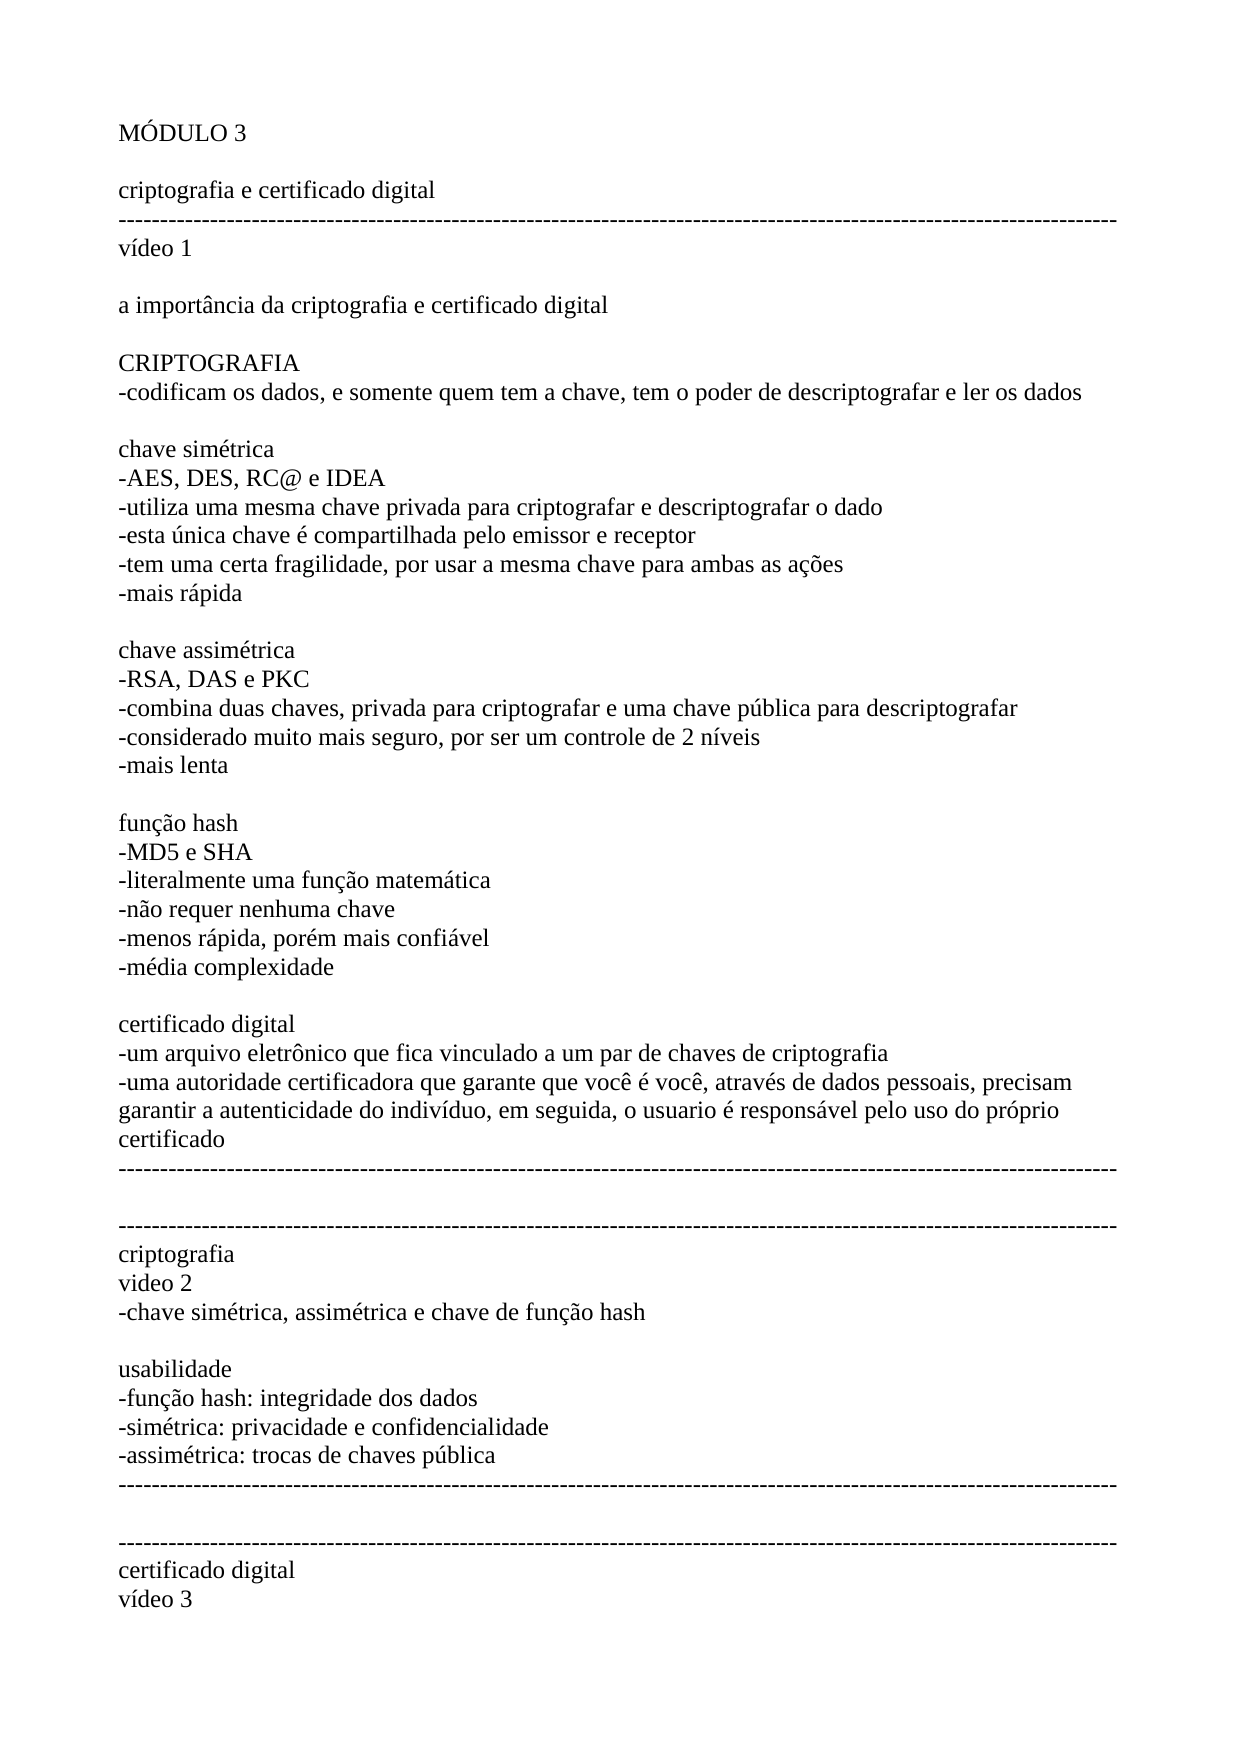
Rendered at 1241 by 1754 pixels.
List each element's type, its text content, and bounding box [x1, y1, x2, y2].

text -mais rápida [118, 578, 1122, 607]
text -combina duas chaves, privada para criptografar e uma chave pública para descriptografar [118, 693, 1122, 722]
text -considerado muito mais seguro, por ser um controle de 2 níveis [118, 722, 1122, 751]
text a importância da criptografia e certificado digital [118, 291, 1122, 319]
text -mais lenta [118, 751, 1122, 779]
text -função hash: integridade dos dados [118, 1383, 1122, 1412]
text -menos rápida, porém mais confiável [118, 923, 1122, 952]
text -codificam os dados, e somente quem tem a chave, tem o poder de descriptografar e ler os dados [118, 377, 1122, 406]
text ------------------------------------------------------------------------------------------------------------------------ [118, 1527, 1122, 1556]
text criptografia [118, 1239, 1122, 1268]
text chave simétrica [118, 434, 1122, 463]
text -não requer nenhuma chave [118, 894, 1122, 923]
text certificado digital [118, 1556, 1122, 1584]
text -tem uma certa fragilidade, por usar a mesma chave para ambas as ações [118, 549, 1122, 578]
text ------------------------------------------------------------------------------------------------------------------------ [118, 1211, 1122, 1239]
text usabilidade [118, 1354, 1122, 1383]
text chave assimétrica [118, 636, 1122, 664]
text vídeo 3 [118, 1584, 1122, 1613]
text ------------------------------------------------------------------------------------------------------------------------ [118, 204, 1122, 233]
text criptografia e certificado digital [118, 176, 1122, 204]
text -assimétrica: trocas de chaves pública [118, 1441, 1122, 1469]
text -literalmente uma função matemática [118, 866, 1122, 894]
text -média complexidade [118, 952, 1122, 981]
text -uma autoridade certificadora que garante que você é você, através de dados pessoais, precisam garantir a autenticidade do indivíduo, em seguida, o usuario é responsável pelo uso do próprio certificado [118, 1067, 1122, 1153]
text -esta única chave é compartilhada pelo emissor e receptor [118, 521, 1122, 549]
text vídeo 1 [118, 233, 1122, 262]
text video 2 [118, 1268, 1122, 1297]
text MÓDULO 3 [118, 118, 1122, 147]
text -AES, DES, RC@ e IDEA [118, 463, 1122, 492]
text -MD5 e SHA [118, 837, 1122, 866]
text -RSA, DAS e PKC [118, 664, 1122, 693]
text certificado digital [118, 1009, 1122, 1038]
text ------------------------------------------------------------------------------------------------------------------------ [118, 1469, 1122, 1498]
text -utiliza uma mesma chave privada para criptografar e descriptografar o dado [118, 492, 1122, 521]
text -um arquivo eletrônico que fica vinculado a um par de chaves de criptografia [118, 1038, 1122, 1067]
text função hash [118, 808, 1122, 837]
text CRIPTOGRAFIA [118, 348, 1122, 377]
text ------------------------------------------------------------------------------------------------------------------------ [118, 1153, 1122, 1182]
text -simétrica: privacidade e confidencialidade [118, 1412, 1122, 1441]
text -chave simétrica, assimétrica e chave de função hash [118, 1297, 1122, 1326]
